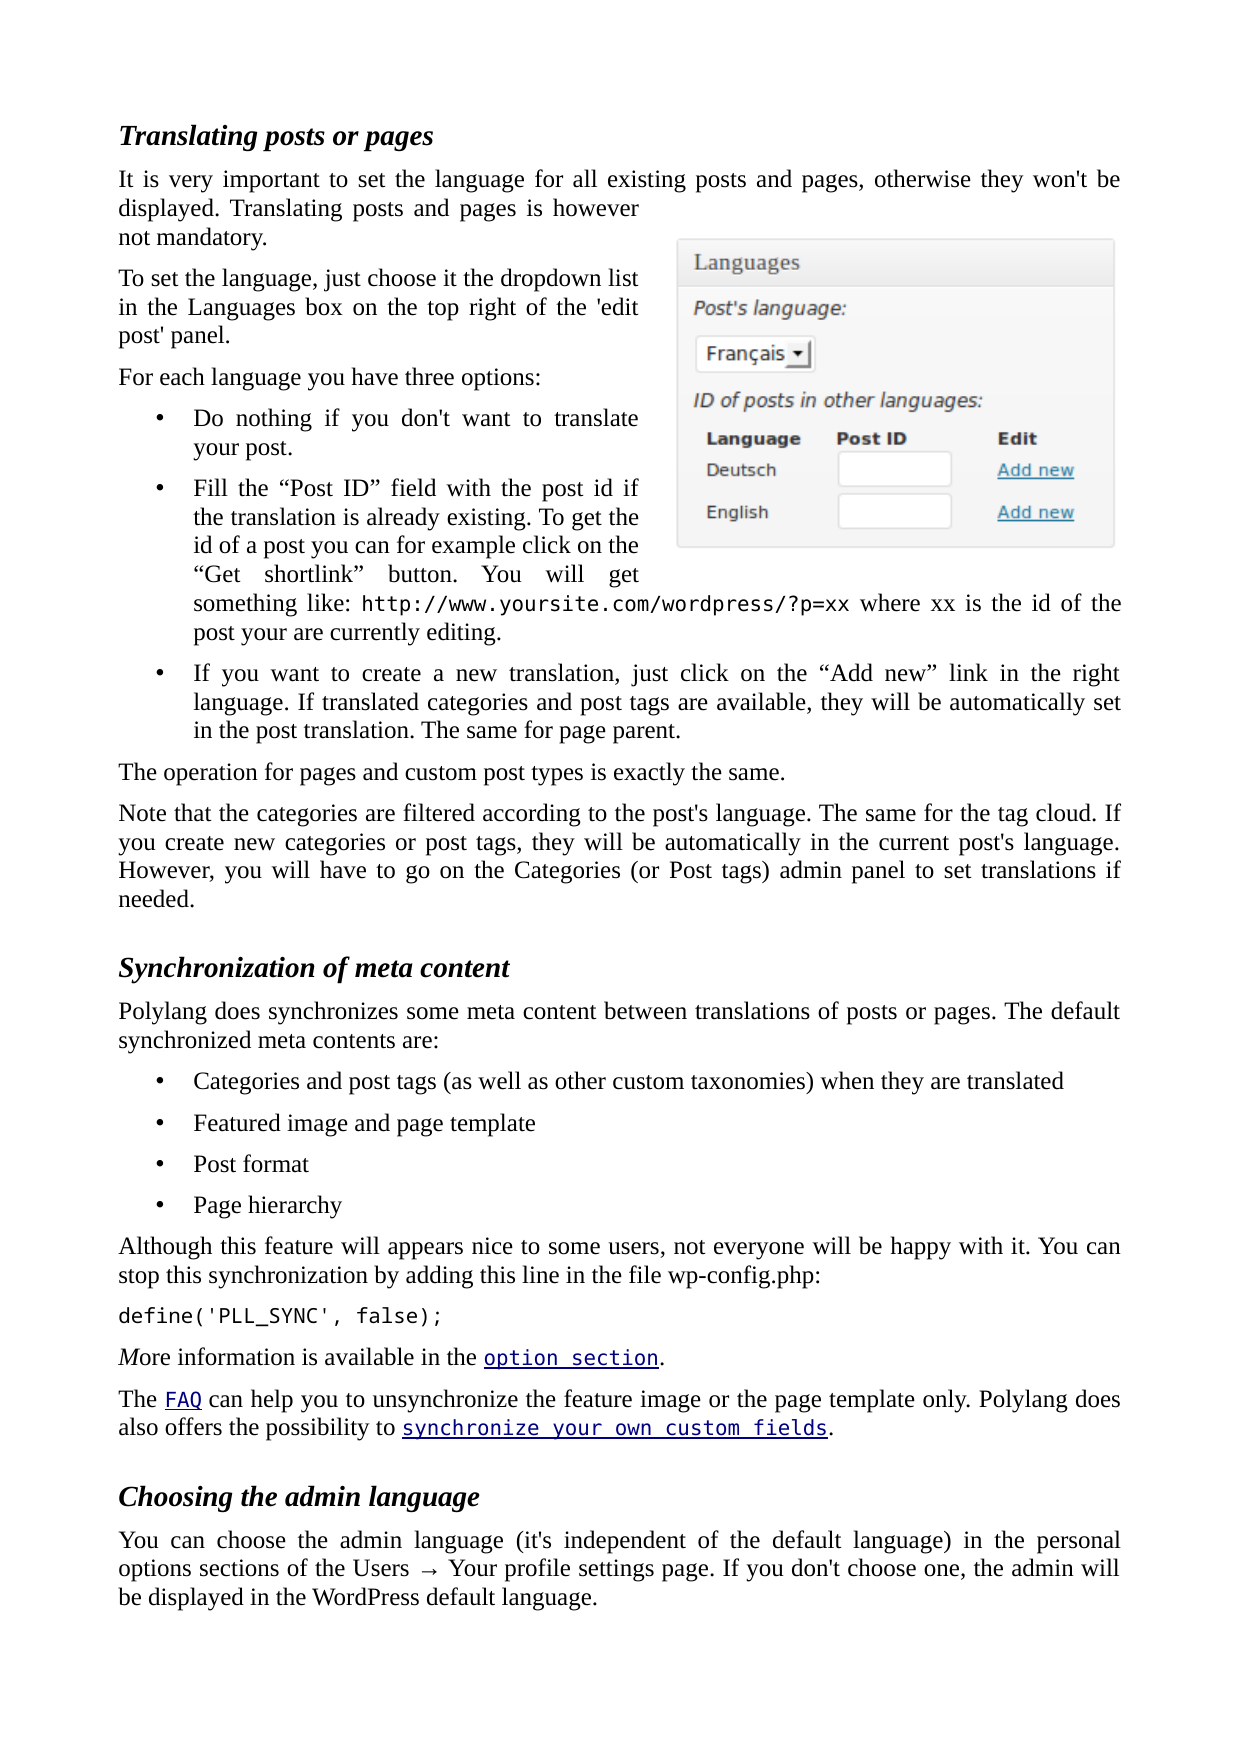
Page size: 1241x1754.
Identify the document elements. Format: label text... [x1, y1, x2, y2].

text To set the language, just choose it the dropdown list in the Languages box on the top right of the 'edit post' panel. [118, 263, 669, 349]
text The operation for pages and custom post types is exactly the same. [118, 757, 1122, 785]
text You can choose the admin language (it's independent of the default language) in the personal options sections of the Users → Your profile settings page. If you don't choose one, the admin will be displayed in the WordPress default language. [118, 1525, 1122, 1611]
list Page hierarchy [156, 1190, 1122, 1219]
text For each language you have three options: [118, 362, 669, 390]
list If you want to create a new translation, just click on the “Add new” link in the right language. If translated categories and post tags are available, they will be automatically set in the post translation. The same for page parent. [156, 658, 1122, 744]
subtitle Translating posts or pages [118, 118, 1122, 152]
text More information is available in the option section. [118, 1342, 1122, 1371]
list Categories and post tags (as well as other custom taxonomies) when they are translated [156, 1066, 1122, 1095]
list Post format [156, 1149, 1122, 1178]
list Featured image and page template [156, 1108, 1122, 1136]
list Fill the “Post ID” field with the post id if the translation is already existing. To get the id of a post you can for example click on the “Get shortlink” button. You will get something like: http://www.yoursite.com/wordpress/?p=xx where xx is the id of the post your are currently editing. [156, 473, 1122, 645]
list Do nothing if you don't want to translate your post. [156, 403, 669, 460]
text Note that the categories are filtered according to the post's language. The same for the tag cloud. If you create new categories or post tags, they will be automatically in the current post's language. However, you will have to go on the Categories (or Post tags) admin panel to set translations if needed. [118, 798, 1122, 913]
text The FAQ can help you to unsynchronize the feature image or the page template only. Polylang does also offers the possibility to synchronize your own custom fields. [118, 1384, 1122, 1441]
subtitle Choosing the admin language [118, 1479, 1122, 1512]
picture [669, 234, 1123, 556]
text Polylang does synchronizes some meta content between translations of posts or pages. The default synchronized meta contents are: [118, 996, 1122, 1054]
text define('PLL_SYNC', false); [118, 1301, 1122, 1330]
text Although this feature will appears nice to some users, not everyone will be happy with it. You can stop this synchronization by adding this line in the file wp-config.php: [118, 1231, 1122, 1289]
subtitle Synchronization of meta content [118, 950, 1122, 984]
text It is very important to set the language for all existing posts and pages, otherwise they won't be displayed. Translating posts and pages is however not mandatory. [118, 164, 1122, 250]
